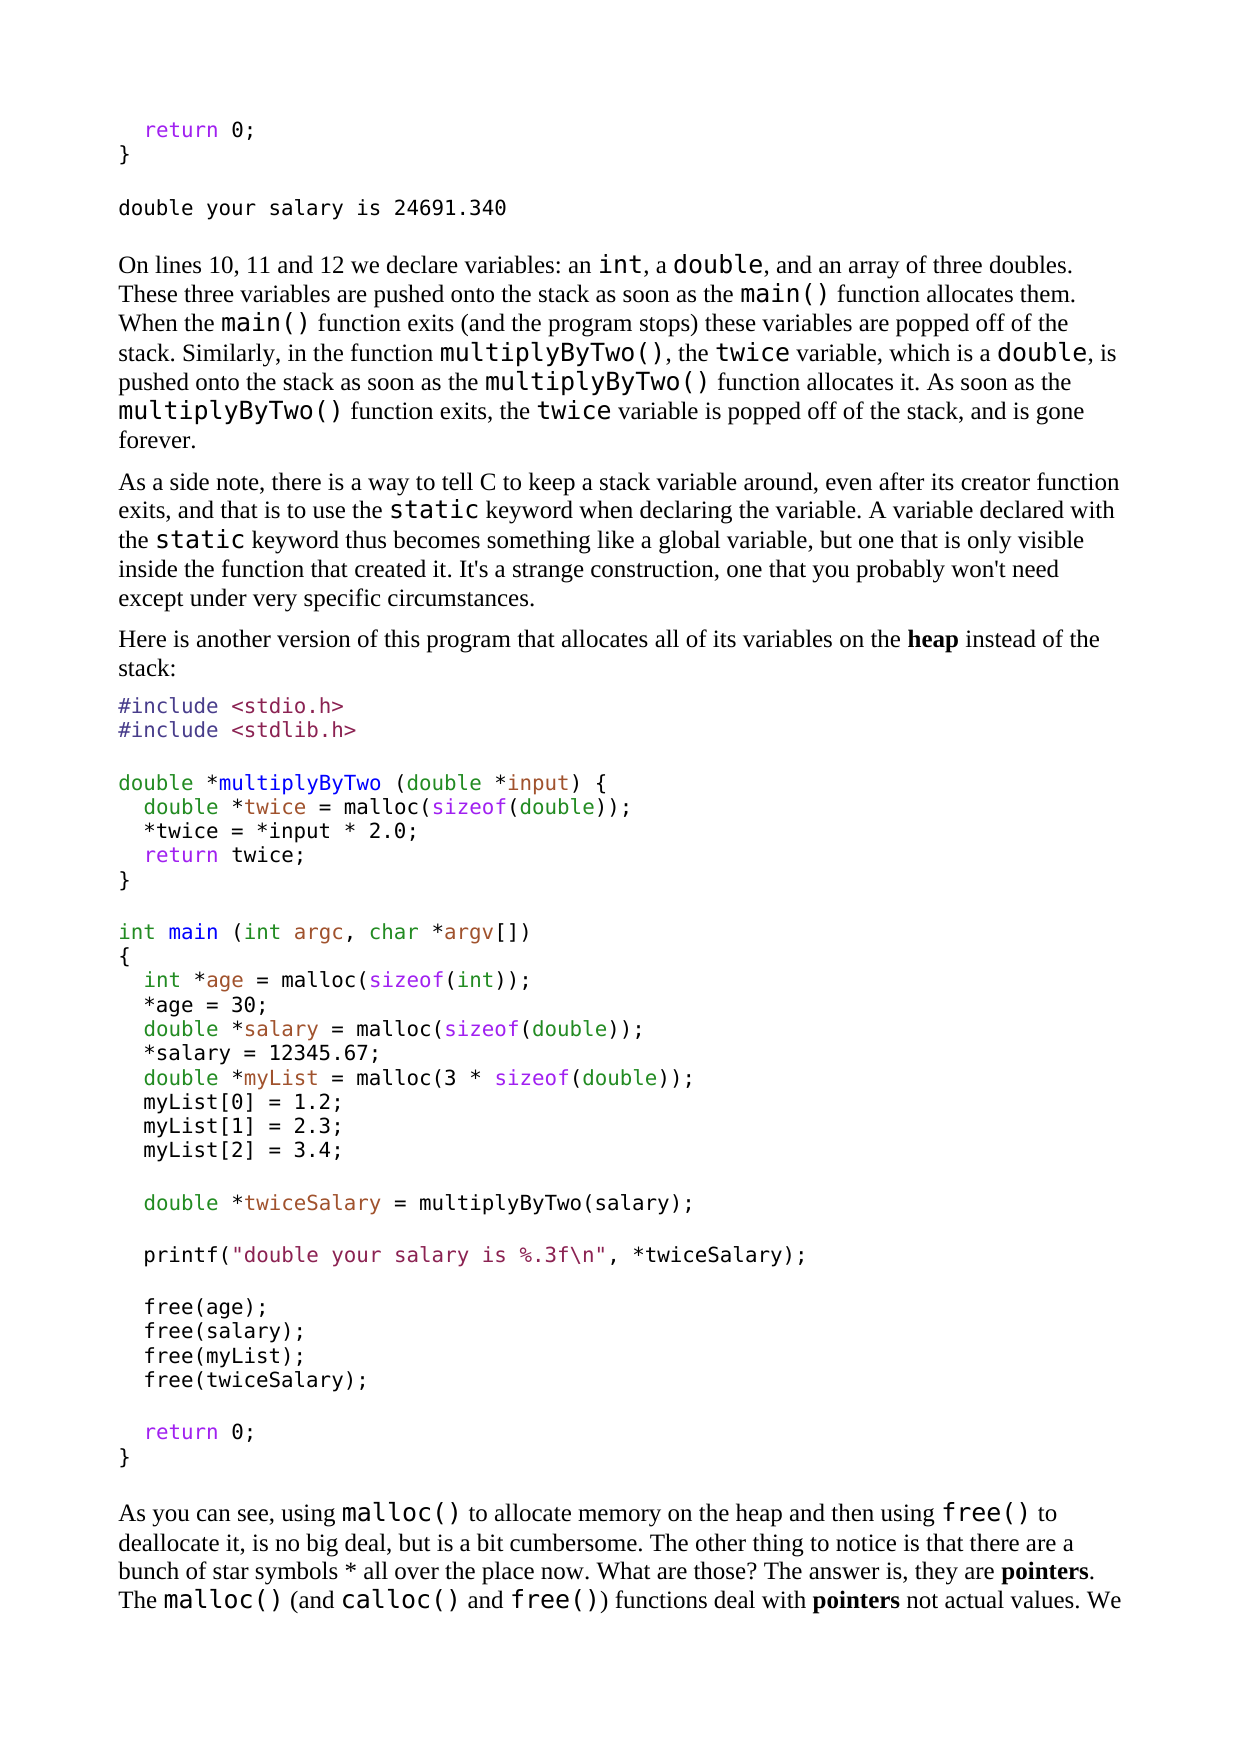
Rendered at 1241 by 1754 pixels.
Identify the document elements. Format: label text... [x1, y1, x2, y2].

text #include <stdio.h> [118, 694, 1122, 718]
text } [118, 868, 1122, 892]
text *twice = *input * 2.0; [118, 819, 1122, 843]
text myList[1] = 2.3; [118, 1114, 1122, 1138]
text free(twiceSalary); [118, 1368, 1122, 1392]
text { [118, 944, 1122, 968]
text free(age); [118, 1295, 1122, 1319]
text double *salary = malloc(sizeof(double)); [118, 1017, 1122, 1041]
text #include <stdlib.h> [118, 718, 1122, 743]
text } [118, 1445, 1122, 1469]
text int *age = malloc(sizeof(int)); [118, 968, 1122, 993]
text *salary = 12345.67; [118, 1041, 1122, 1066]
text free(myList); [118, 1344, 1122, 1368]
text double your salary is 24691.340 [118, 196, 1122, 220]
text return 0; [118, 118, 1122, 142]
text As you can see, using malloc() to allocate memory on the heap and then using free() to deallocate it, is no big deal, but is a bit cumbersome. The other thing to notice is that there are a bunch of star symbols * all over the place now. What are those? The answer is, they are pointers. The malloc() (and calloc() and free()) functions deal with pointers not actual values. We [118, 1498, 1122, 1614]
text } [118, 142, 1122, 167]
text myList[0] = 1.2; [118, 1090, 1122, 1114]
text double *multiplyByTwo (double *input) { [118, 771, 1122, 795]
text free(salary); [118, 1319, 1122, 1344]
text As a side note, there is a way to tell C to keep a stack variable around, even after its creator function exits, and that is to use the static keyword when declaring the variable. A variable declared with the static keyword thus becomes something like a global variable, but one that is only visible inside the function that created it. It's a strange construction, one that you probably won't need except under very specific circumstances. [118, 467, 1122, 612]
text Here is another version of this program that allocates all of its variables on the heap instead of the stack: [118, 624, 1122, 682]
text printf("double your salary is %.3f\n", *twiceSalary); [118, 1243, 1122, 1267]
text *age = 30; [118, 993, 1122, 1017]
text double *twiceSalary = multiplyByTwo(salary); [118, 1191, 1122, 1215]
text int main (int argc, char *argv[]) [118, 920, 1122, 944]
text On lines 10, 11 and 12 we declare variables: an int, a double, and an array of three doubles. These three variables are pushed onto the stack as soon as the main() function allocates them. When the main() function exits (and the program stops) these variables are popped off of the stack. Similarly, in the function multiplyByTwo(), the twice variable, which is a double, is pushed onto the stack as soon as the multiplyByTwo() function allocates it. As soon as the multiplyByTwo() function exits, the twice variable is popped off of the stack, and is gone forever. [118, 250, 1122, 454]
text double *myList = malloc(3 * sizeof(double)); [118, 1066, 1122, 1090]
text return 0; [118, 1420, 1122, 1445]
text return twice; [118, 843, 1122, 868]
text myList[2] = 3.4; [118, 1138, 1122, 1163]
text double *twice = malloc(sizeof(double)); [118, 795, 1122, 819]
